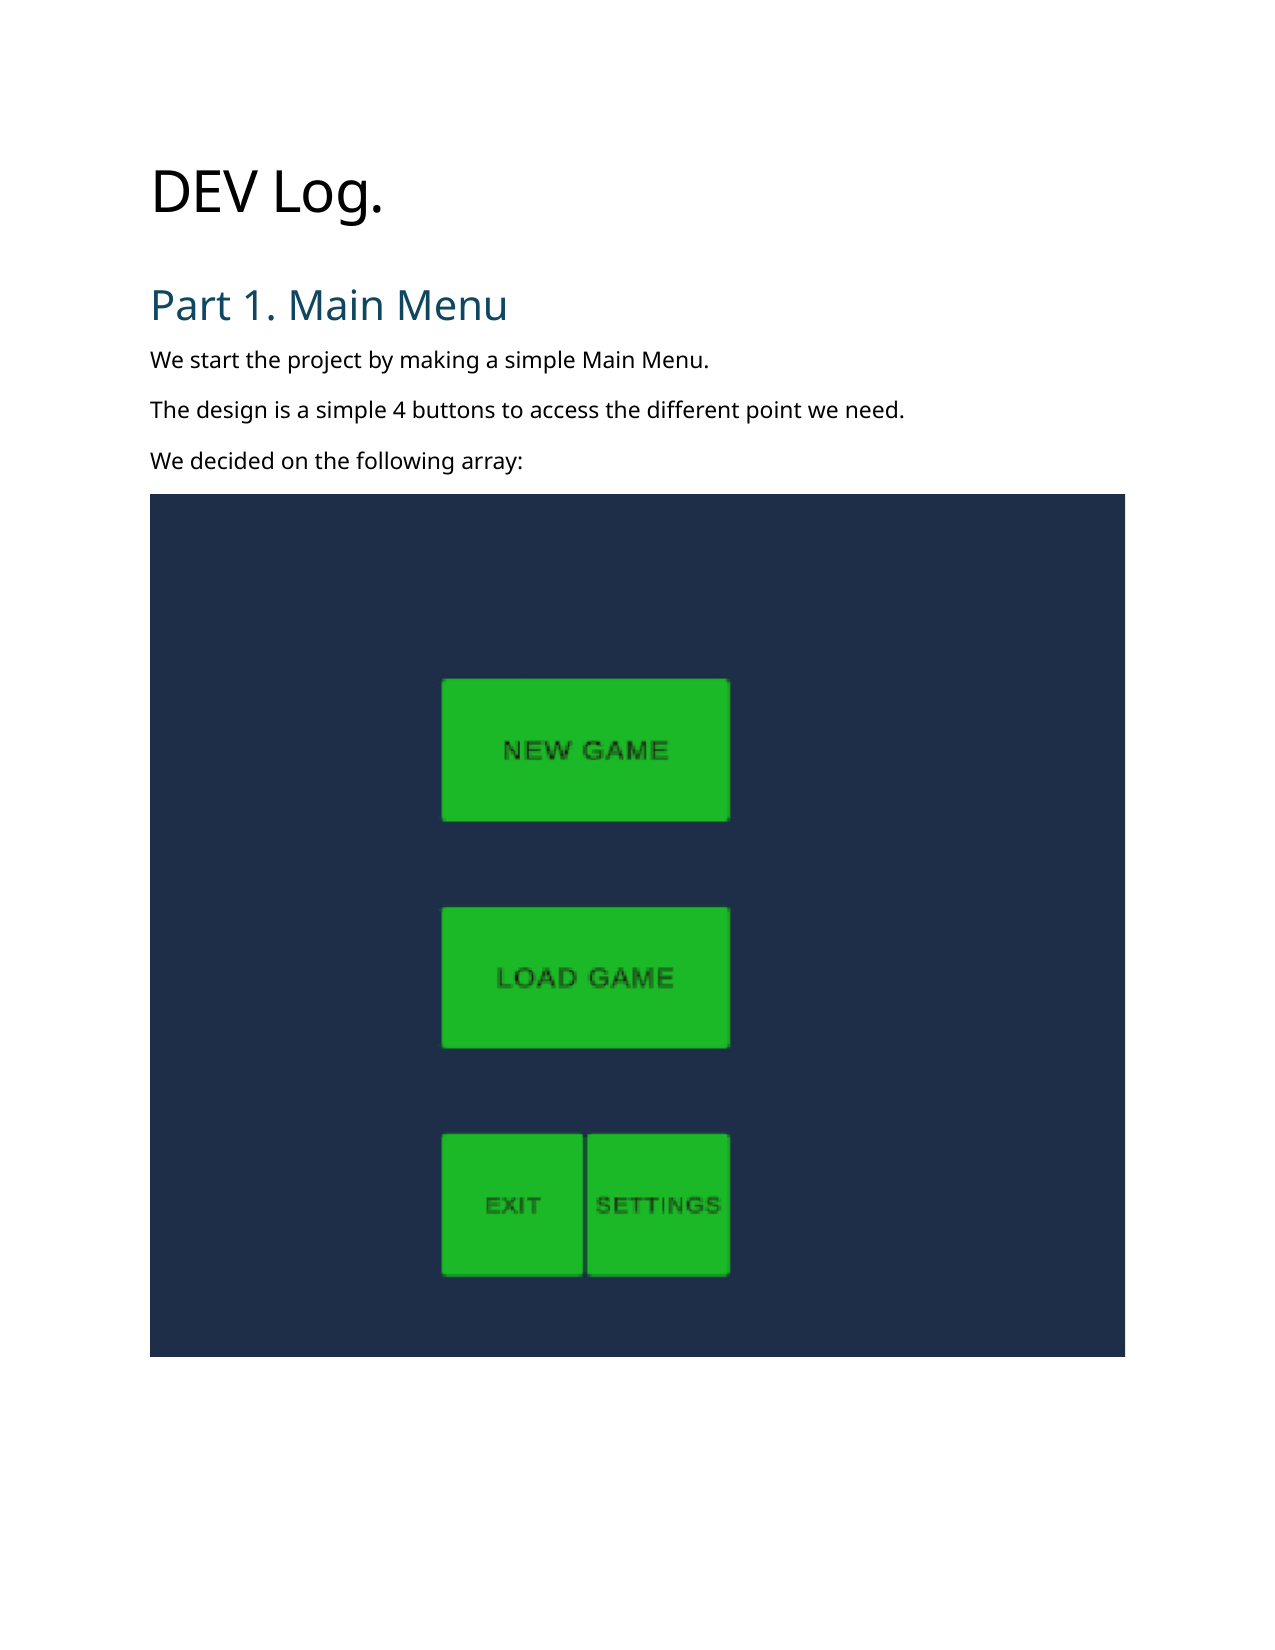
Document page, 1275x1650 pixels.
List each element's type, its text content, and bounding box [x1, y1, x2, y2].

text We decided on the following array: [150, 444, 1125, 476]
text We start the project by making a simple Main Menu. [150, 344, 1125, 376]
title DEV Log. [150, 150, 1125, 229]
text The design is a simple 4 buttons to access the different point we need. [150, 394, 1125, 426]
subtitle Part 1. Main Menu [150, 275, 1125, 332]
